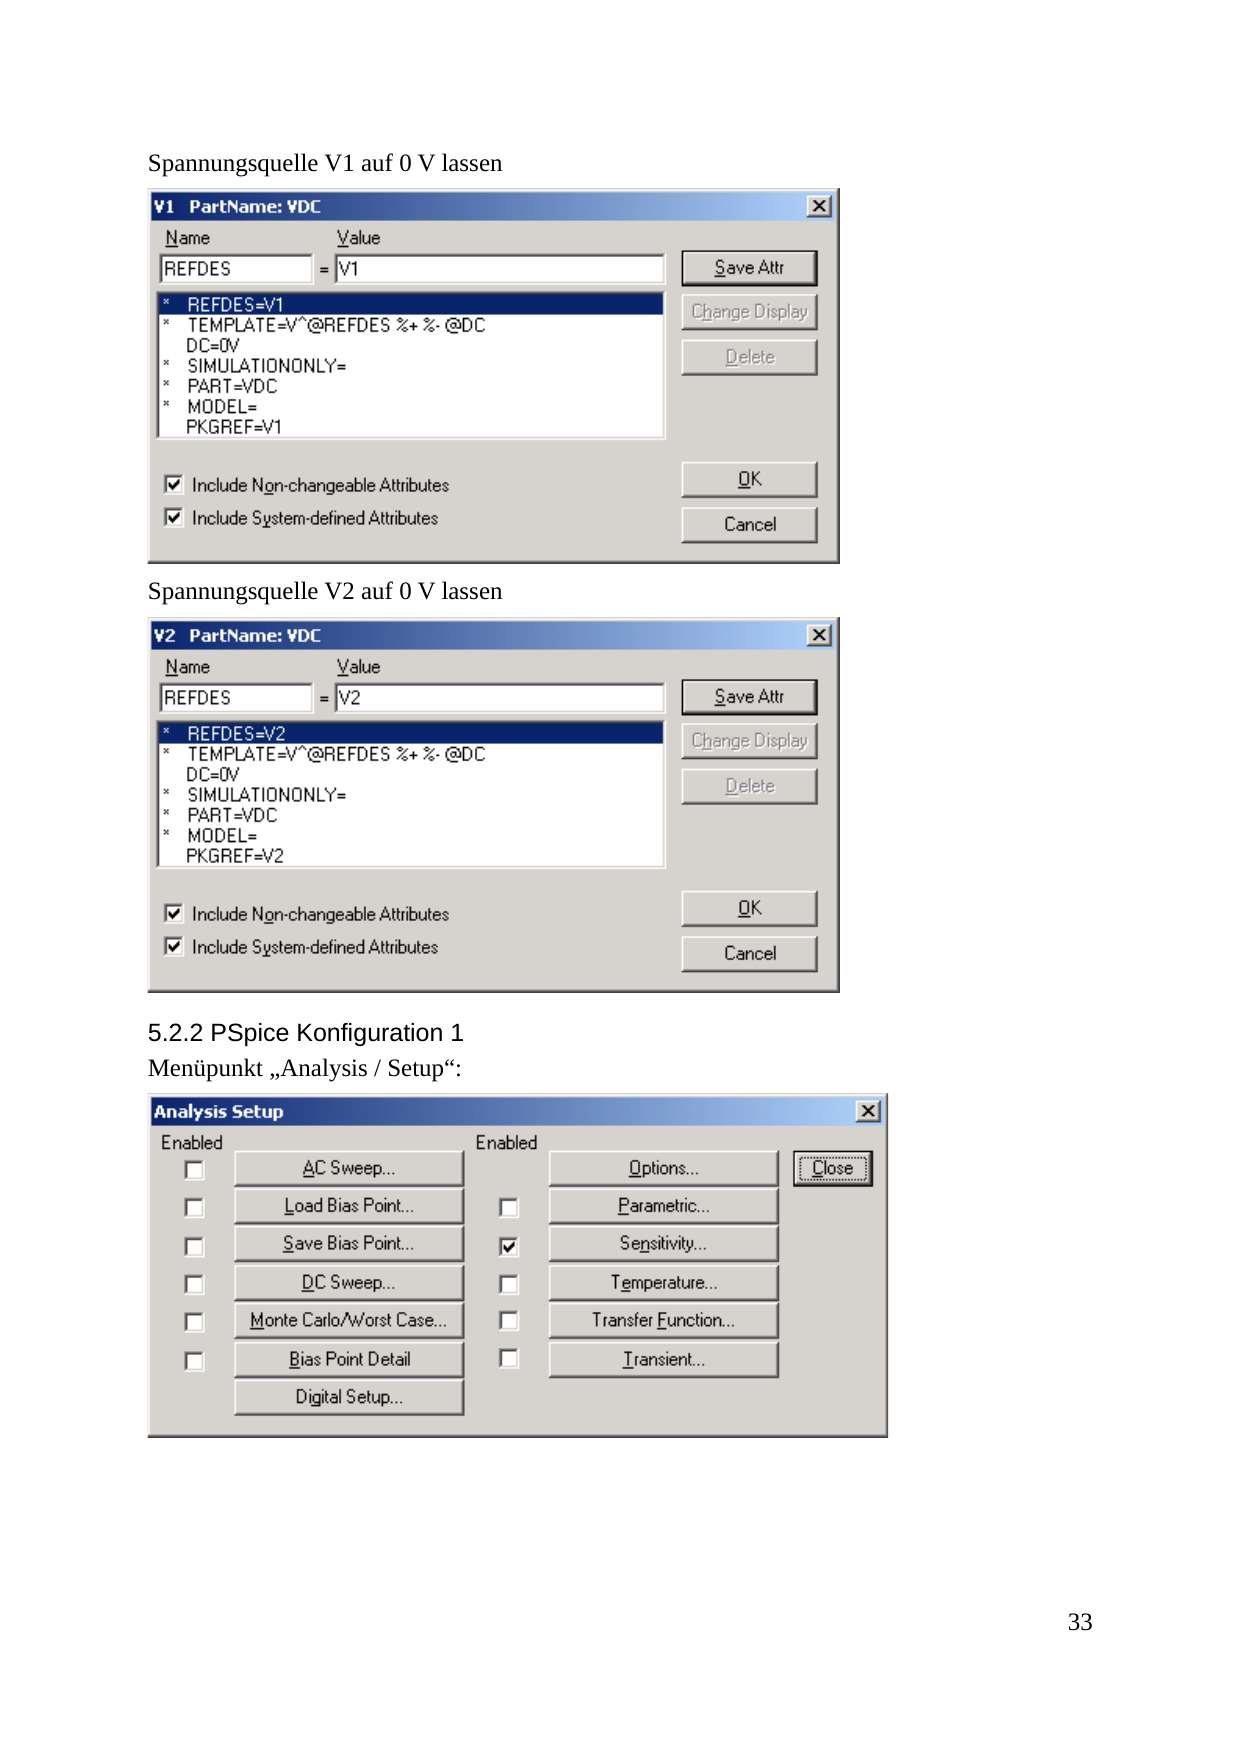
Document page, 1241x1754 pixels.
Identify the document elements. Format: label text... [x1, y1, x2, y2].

picture [147, 617, 840, 993]
text Spannungsquelle V2 auf 0 V lassen [148, 576, 1093, 605]
text Spannungsquelle V1 auf 0 V lassen [148, 148, 1093, 176]
text Menüpunkt „Analysis / Setup“: [148, 1053, 1093, 1081]
picture [147, 188, 840, 564]
picture [147, 1093, 889, 1438]
subtitle 5.2.2 PSpice Konfiguration 1 [148, 1018, 1093, 1046]
